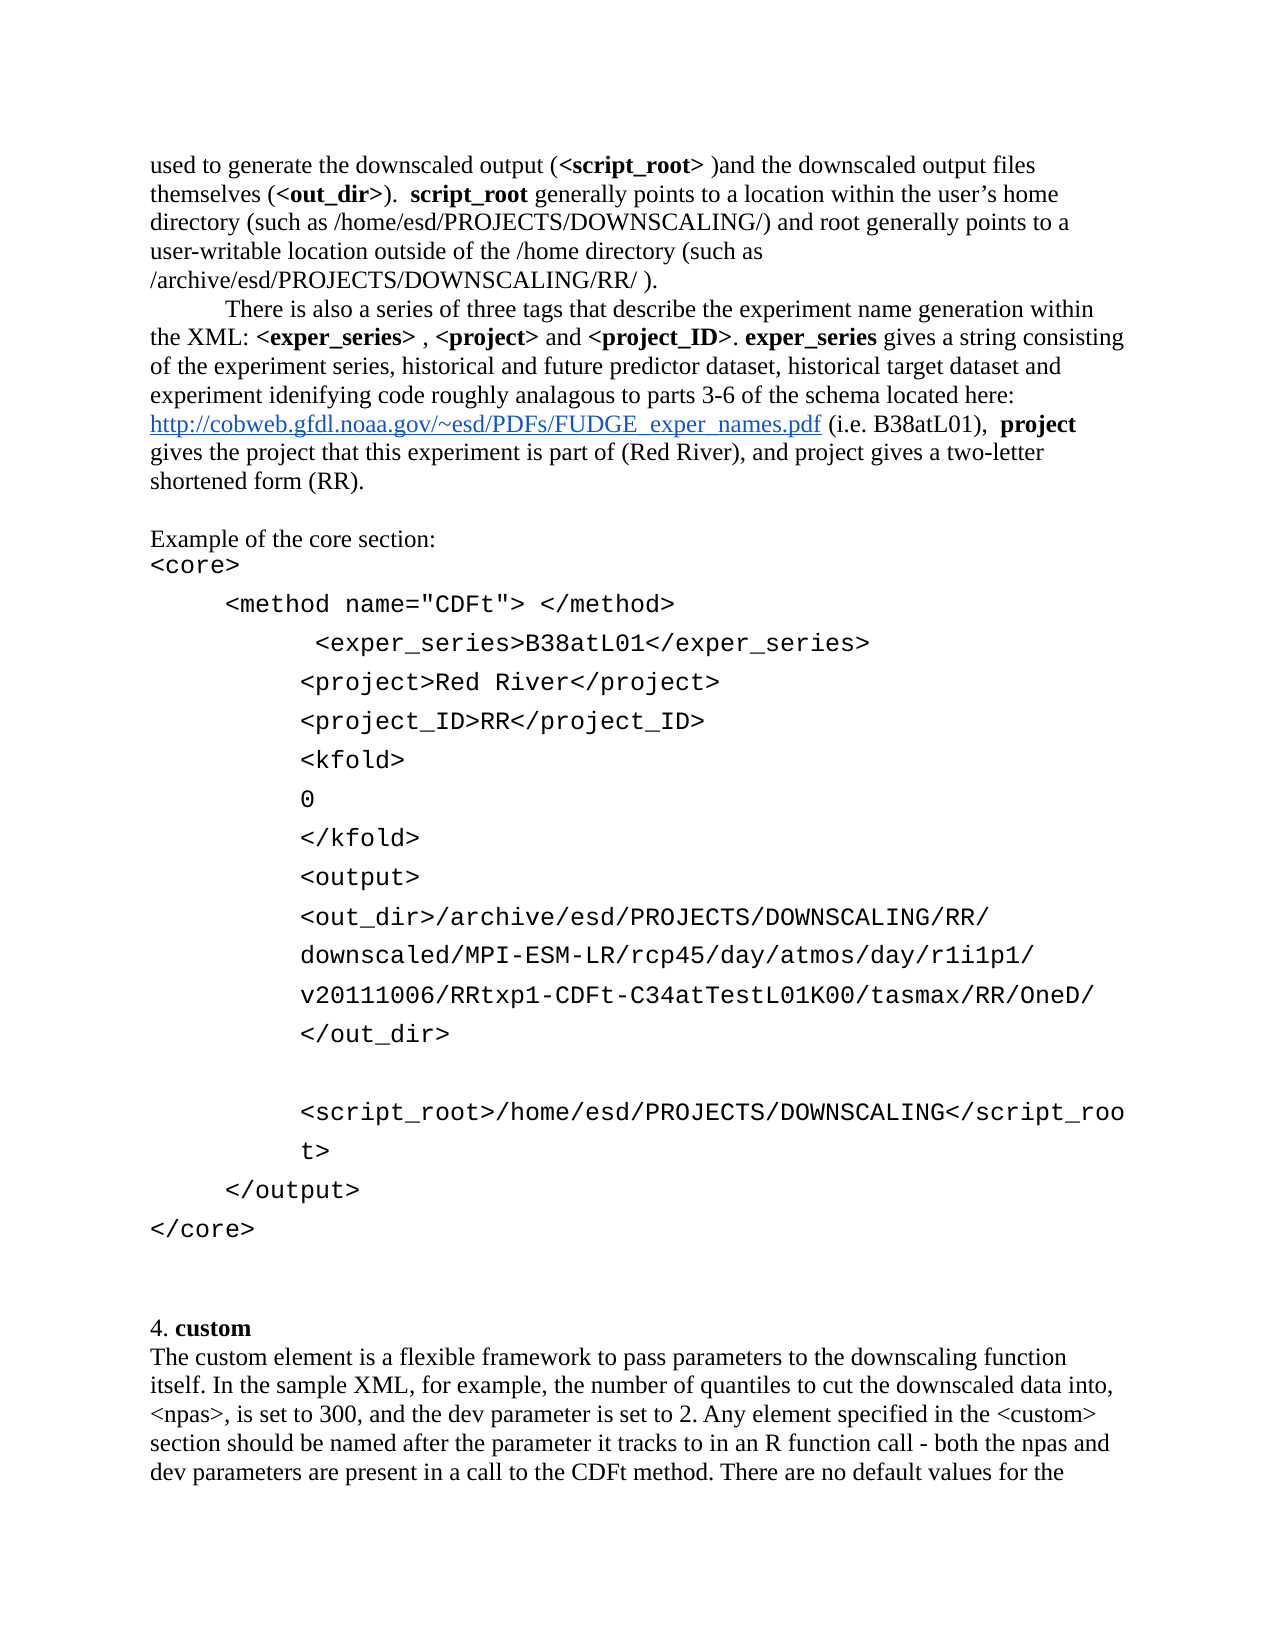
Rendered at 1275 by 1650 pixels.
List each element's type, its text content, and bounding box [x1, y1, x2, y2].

text There is also a series of three tags that describe the experiment name generation within the XML: <exper_series> , <project> and <project_ID>. exper_series gives a string consisting of the experiment series, historical and future predictor dataset, historical target dataset and experiment idenifying code roughly analagous to parts 3-6 of the schema located here: http://cobweb.gfdl.noaa.gov/~esd/PDFs/FUDGE_exper_names.pdf (i.e. B38atL01), project gives the project that this experiment is part of (Red River), and project gives a two-letter shortened form (RR). [150, 294, 1125, 495]
text <method name="CDFt"> </method> [150, 592, 1125, 620]
text used to generate the downscaled output (<script_root> )and the downscaled output files themselves (<out_dir>). script_root generally points to a location within the user’s home directory (such as /home/esd/PROJECTS/DOWNSCALING/) and root generally points to a user-writable location outside of the /home directory (such as /archive/esd/PROJECTS/DOWNSCALING/RR/ ). [150, 150, 1125, 294]
text </core> [150, 1217, 1125, 1245]
text </output> [150, 1177, 1125, 1206]
text <project_ID>RR</project_ID> [150, 709, 1125, 737]
text <project>Red River</project> [150, 670, 1125, 698]
text <out_dir>/archive/esd/PROJECTS/DOWNSCALING/RR/downscaled/MPI-ESM-LR/rcp45/day/atmos/day/r1i1p1/v20111006/RRtxp1-CDFt-C34atTestL01K00/tasmax/RR/OneD/ [300, 904, 1125, 1011]
text </kfold> [150, 826, 1125, 854]
text The custom element is a flexible framework to pass parameters to the downscaling function itself. In the sample XML, for example, the number of quantiles to cut the downscaled data into, <npas>, is set to 300, and the dev parameter is set to 2. Any element specified in the <custom> section should be named after the parameter it tracks to in an R function call - both the npas and dev parameters are present in a call to the CDFt method. There are no default values for the [150, 1342, 1125, 1486]
text Example of the core section: [150, 524, 1125, 552]
text 0 [150, 787, 1125, 815]
text <core> [150, 552, 1125, 581]
text 4. custom [150, 1313, 1125, 1342]
text <kfold> [150, 748, 1125, 776]
text </out_dir> <script_root>/home/esd/PROJECTS/DOWNSCALING</script_root> [300, 1021, 1125, 1167]
text <output> [150, 865, 1125, 893]
text <exper_series>B38atL01</exper_series> [150, 631, 1125, 659]
